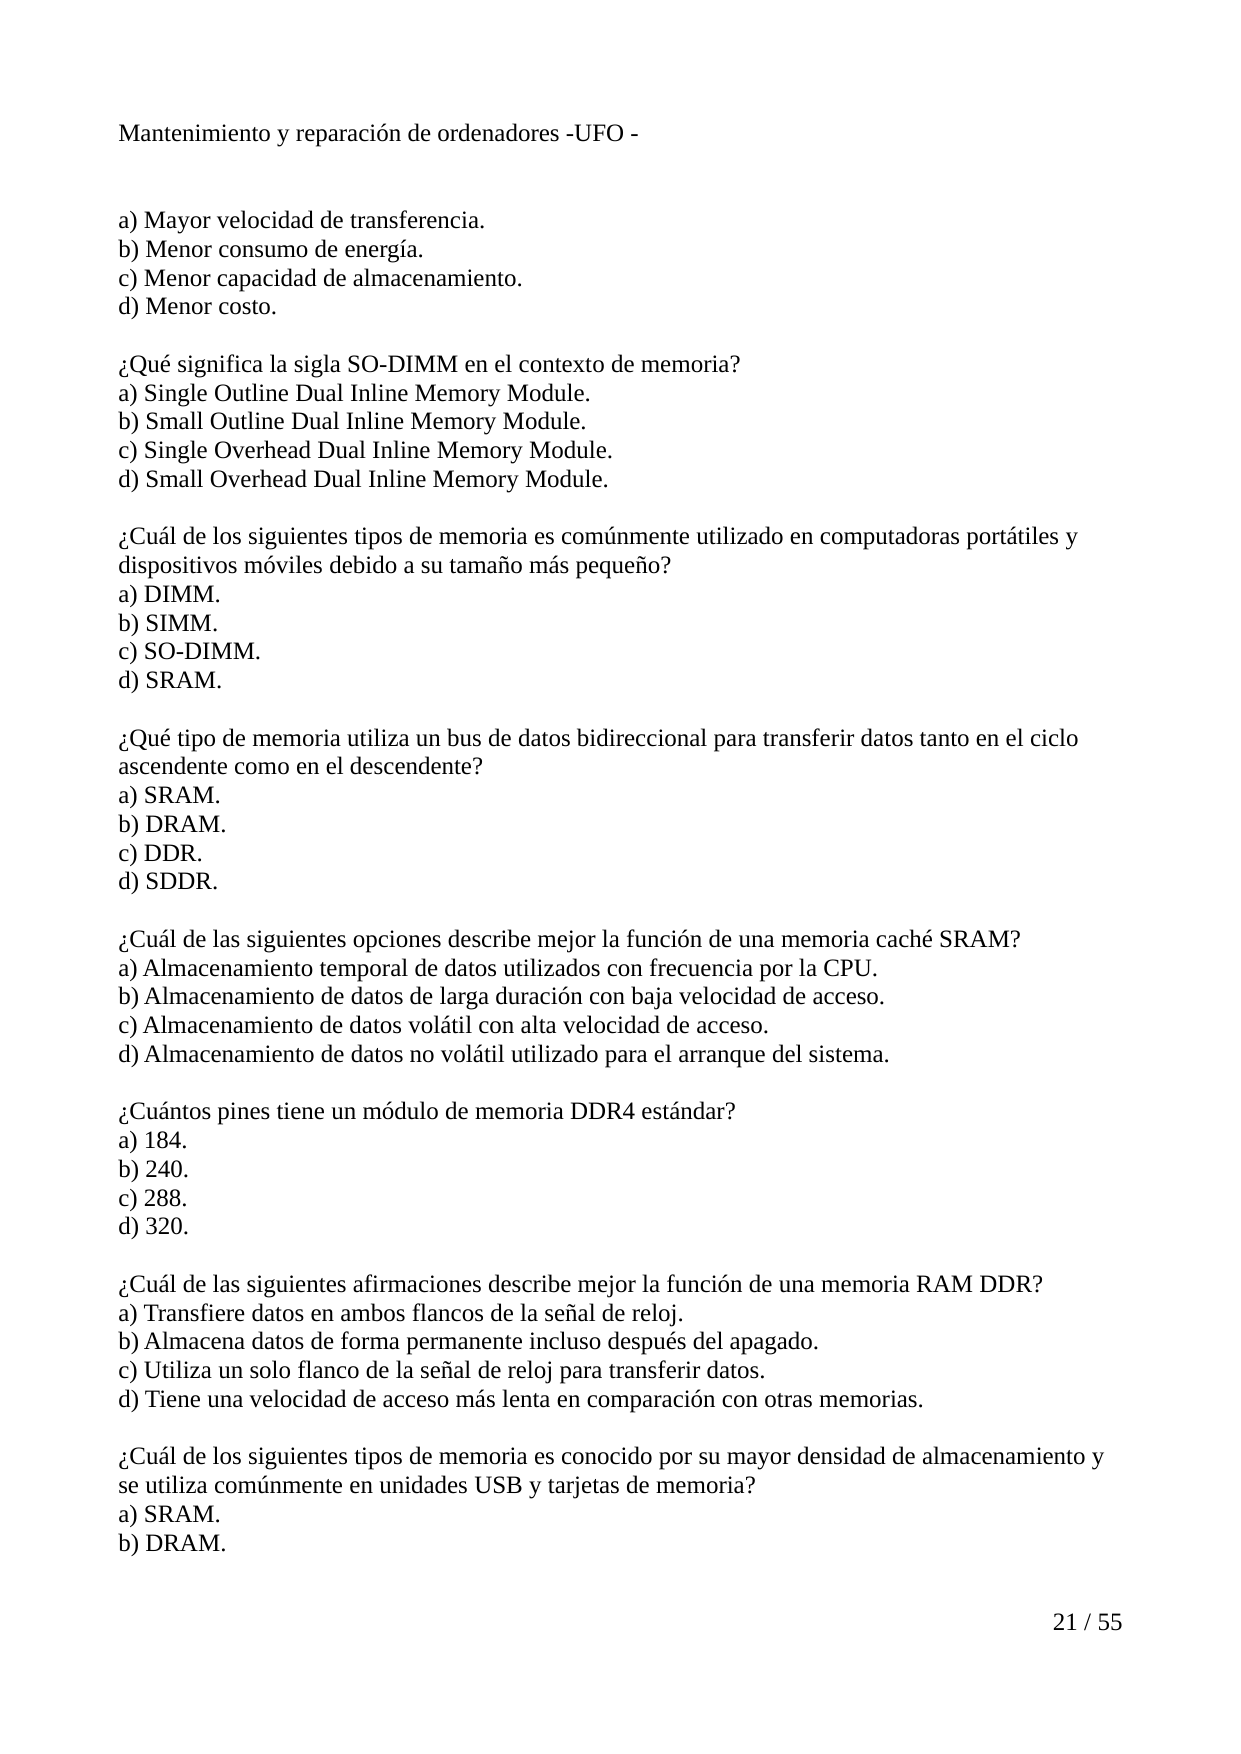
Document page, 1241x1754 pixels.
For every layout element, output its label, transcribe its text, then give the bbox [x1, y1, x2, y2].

text b) Almacenamiento de datos de larga duración con baja velocidad de acceso. [118, 981, 1122, 1010]
text ¿Cuál de las siguientes opciones describe mejor la función de una memoria caché SRAM? [118, 924, 1122, 953]
text b) DRAM. [118, 809, 1122, 838]
text c) Menor capacidad de almacenamiento. [118, 263, 1122, 291]
text c) Almacenamiento de datos volátil con alta velocidad de acceso. [118, 1010, 1122, 1039]
text a) SRAM. [118, 1499, 1122, 1528]
text c) Utiliza un solo flanco de la señal de reloj para transferir datos. [118, 1355, 1122, 1384]
text ¿Cuántos pines tiene un módulo de memoria DDR4 estándar? [118, 1096, 1122, 1125]
text b) 240. [118, 1154, 1122, 1183]
text b) Almacena datos de forma permanente incluso después del apagado. [118, 1326, 1122, 1355]
text d) SDDR. [118, 866, 1122, 895]
text b) Menor consumo de energía. [118, 234, 1122, 263]
text d) Tiene una velocidad de acceso más lenta en comparación con otras memorias. [118, 1384, 1122, 1413]
text a) Almacenamiento temporal de datos utilizados con frecuencia por la CPU. [118, 953, 1122, 981]
text c) 288. [118, 1183, 1122, 1211]
text a) Single Outline Dual Inline Memory Module. [118, 378, 1122, 406]
text d) Menor costo. [118, 291, 1122, 320]
text d) Small Overhead Dual Inline Memory Module. [118, 464, 1122, 493]
text a) Transfiere datos en ambos flancos de la señal de reloj. [118, 1298, 1122, 1326]
text c) Single Overhead Dual Inline Memory Module. [118, 435, 1122, 464]
text a) Mayor velocidad de transferencia. [118, 205, 1122, 234]
text b) Small Outline Dual Inline Memory Module. [118, 406, 1122, 435]
text d) Almacenamiento de datos no volátil utilizado para el arranque del sistema. [118, 1039, 1122, 1068]
text ¿Cuál de las siguientes afirmaciones describe mejor la función de una memoria RAM DDR? [118, 1269, 1122, 1298]
text c) SO-DIMM. [118, 636, 1122, 665]
text ¿Qué significa la sigla SO-DIMM en el contexto de memoria? [118, 349, 1122, 378]
text ¿Cuál de los siguientes tipos de memoria es comúnmente utilizado en computadoras portátiles y dispositivos móviles debido a su tamaño más pequeño? [118, 521, 1122, 579]
text d) 320. [118, 1211, 1122, 1240]
text b) DRAM. [118, 1528, 1122, 1556]
text a) SRAM. [118, 780, 1122, 809]
text ¿Qué tipo de memoria utiliza un bus de datos bidireccional para transferir datos tanto en el ciclo ascendente como en el descendente? [118, 723, 1122, 780]
text c) DDR. [118, 838, 1122, 866]
text b) SIMM. [118, 608, 1122, 636]
text d) SRAM. [118, 665, 1122, 694]
text ¿Cuál de los siguientes tipos de memoria es conocido por su mayor densidad de almacenamiento y se utiliza comúnmente en unidades USB y tarjetas de memoria? [118, 1441, 1122, 1499]
text a) DIMM. [118, 579, 1122, 608]
text a) 184. [118, 1125, 1122, 1154]
